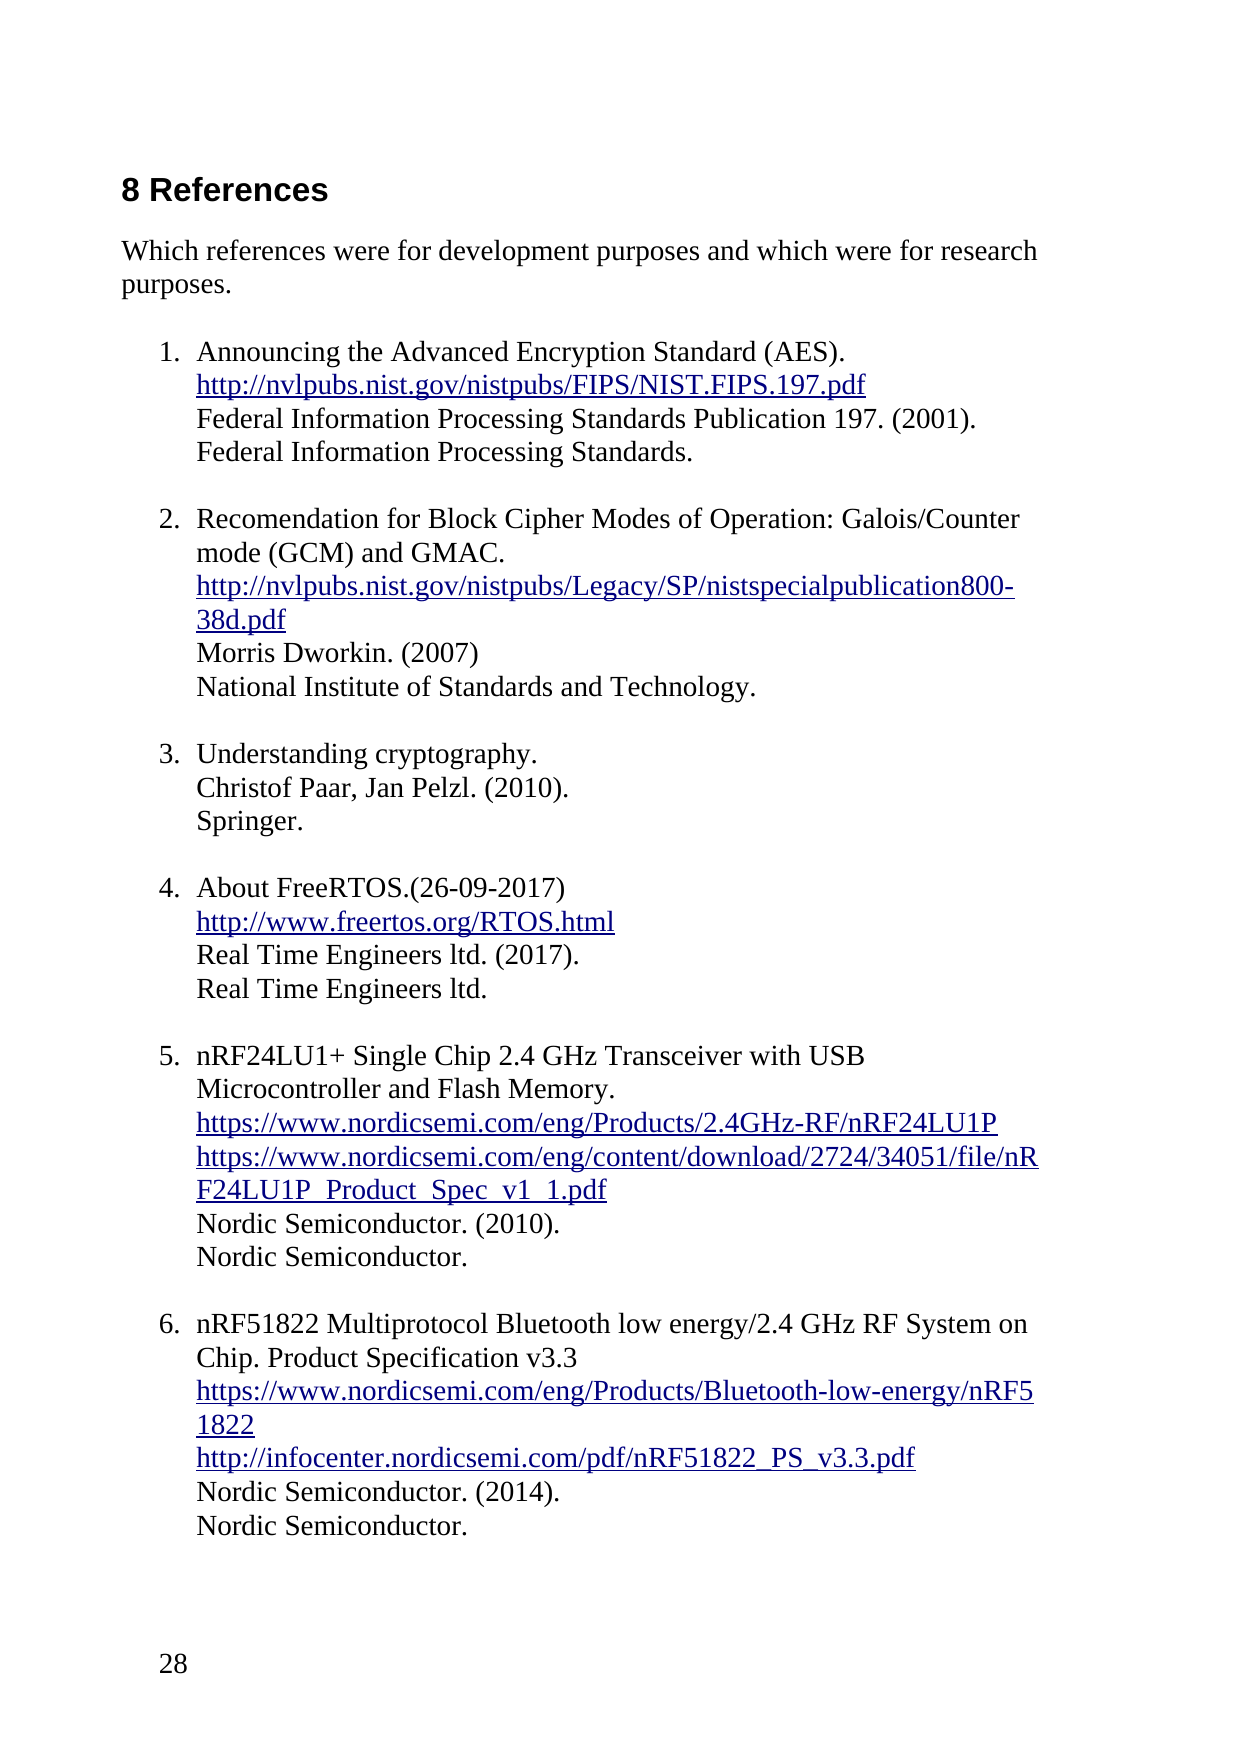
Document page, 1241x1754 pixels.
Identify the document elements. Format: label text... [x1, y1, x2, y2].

list nRF24LU1+ Single Chip 2.4 GHz Transceiver with USB Microcontroller and Flash Memory. https://www.nordicsemi.com/eng/Products/2.4GHz-RF/nRF24LU1P https://www.nordicsemi.com/eng/content/download/2724/34051/file/nRF24LU1P_Product_Spec_v1_1.pdf Nordic Semiconductor. (2010). Nordic Semiconductor. [158, 1038, 1042, 1273]
list Announcing the Advanced Encryption Standard (AES). http://nvlpubs.nist.gov/nistpubs/FIPS/NIST.FIPS.197.pdf Federal Information Processing Standards Publication 197. (2001). Federal Information Processing Standards. [158, 334, 1042, 468]
text Which references were for development purposes and which were for research purposes. [121, 233, 1042, 300]
list Recomendation for Block Cipher Modes of Operation: Galois/Counter mode (GCM) and GMAC. http://nvlpubs.nist.gov/nistpubs/Legacy/SP/nistspecialpublication800-38d.pdf Morris Dworkin. (2007) National Institute of Standards and Technology. [158, 501, 1042, 703]
subtitle References [121, 170, 1042, 208]
list Understanding cryptography. Christof Paar, Jan Pelzl. (2010). Springer. [158, 736, 1042, 837]
list nRF51822 Multiprotocol Bluetooth low energy/2.4 GHz RF System on Chip. Product Specification v3.3 https://www.nordicsemi.com/eng/Products/Bluetooth-low-energy/nRF51822 http://infocenter.nordicsemi.com/pdf/nRF51822_PS_v3.3.pdf Nordic Semiconductor. (2014). Nordic Semiconductor. [158, 1306, 1042, 1541]
list About FreeRTOS.(26-09-2017) http://www.freertos.org/RTOS.html Real Time Engineers ltd. (2017). Real Time Engineers ltd. [158, 870, 1042, 1004]
